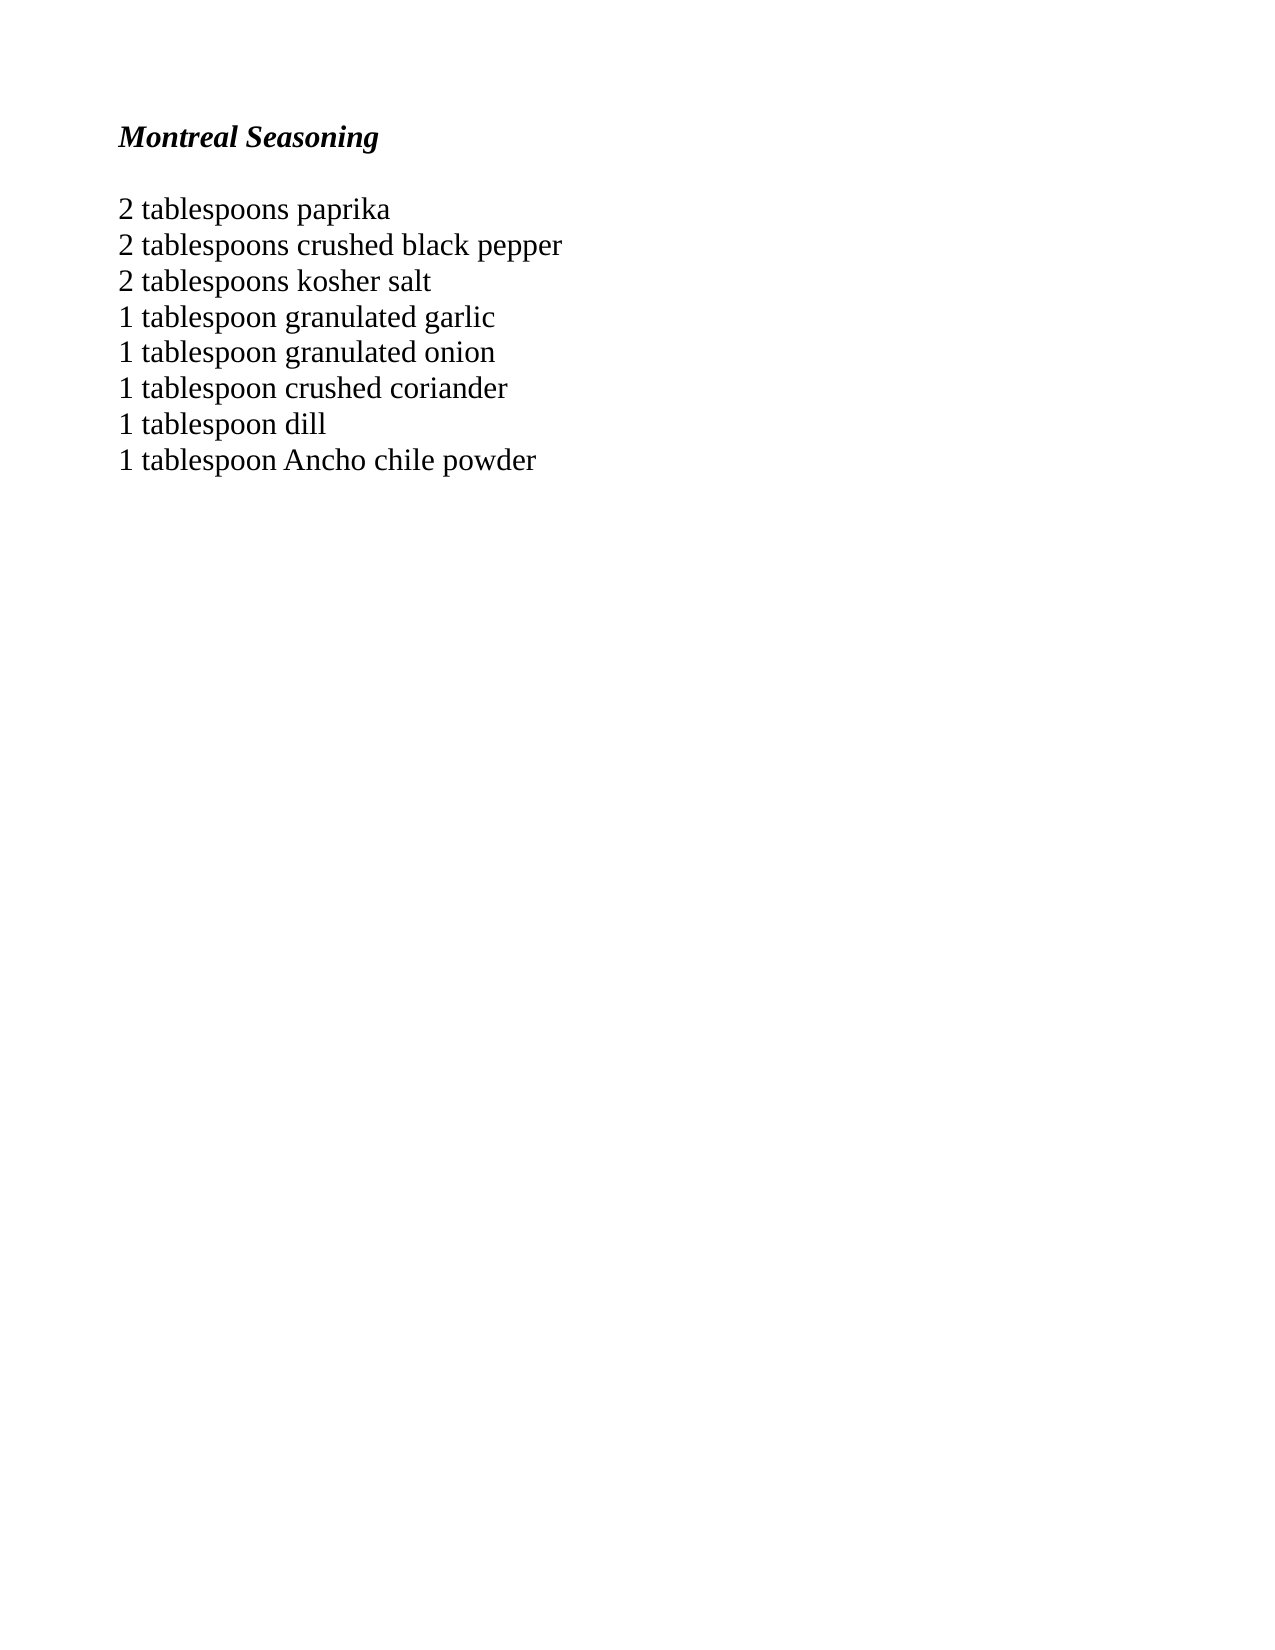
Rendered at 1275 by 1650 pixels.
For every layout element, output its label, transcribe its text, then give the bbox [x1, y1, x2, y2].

text 1 tablespoon dill [118, 406, 1157, 442]
text 1 tablespoon granulated onion [118, 334, 1157, 370]
text 1 tablespoon Ancho chile powder [118, 442, 1157, 477]
text Montreal Seasoning [118, 118, 1157, 154]
text 2 tablespoons crushed black pepper [118, 226, 1157, 262]
text 2 tablespoons kosher salt [118, 262, 1157, 298]
text 1 tablespoon crushed coriander [118, 370, 1157, 406]
text 2 tablespoons paprika [118, 190, 1157, 226]
text 1 tablespoon granulated garlic [118, 298, 1157, 334]
